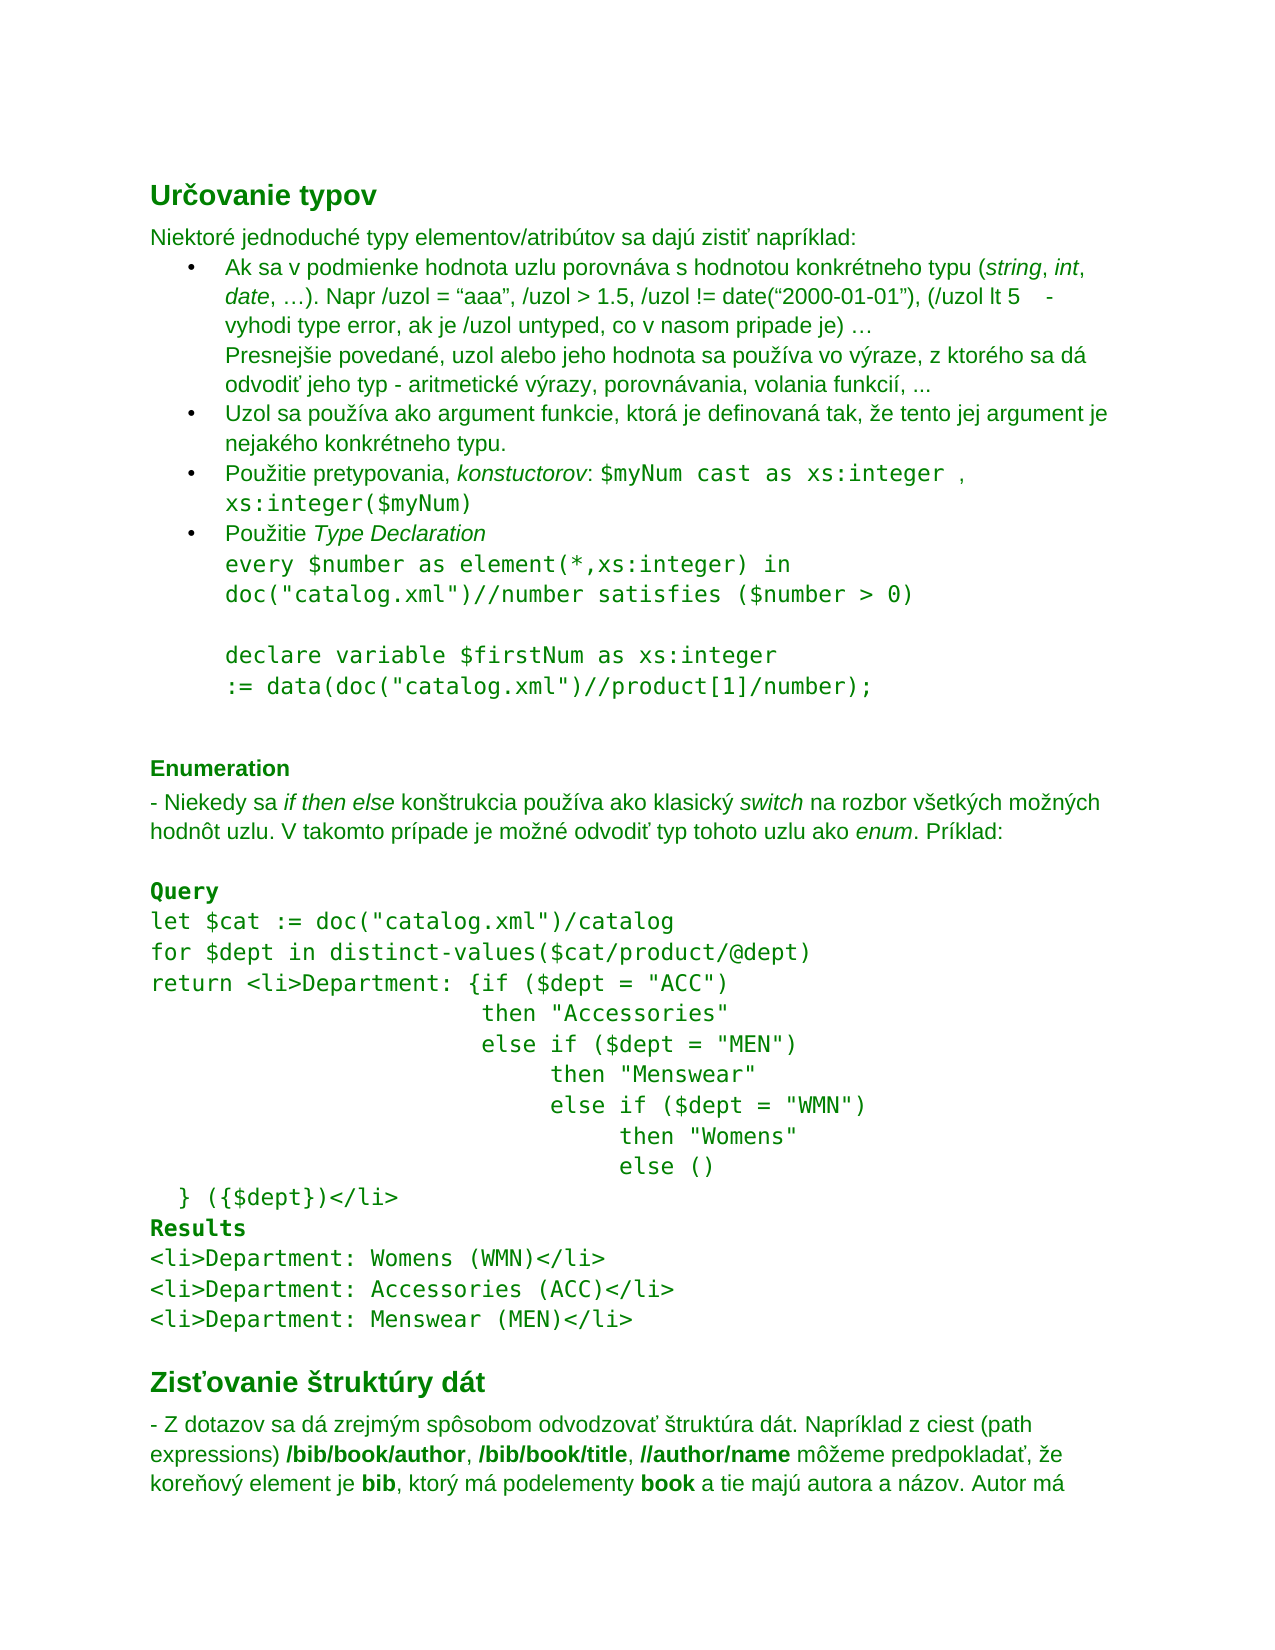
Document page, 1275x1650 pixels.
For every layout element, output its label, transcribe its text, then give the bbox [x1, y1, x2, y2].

list Ak sa v podmienke hodnota uzlu porovnáva s hodnotou konkrétneho typu (string, int, date, …). Napr /uzol = “aaa”, /uzol > 1.5, /uzol != date(“2000-01-01”), (/uzol lt 5 - vyhodi type error, ak je /uzol untyped, co v nasom pripade je) … Presnejšie povedané, uzol alebo jeho hodnota sa používa vo výraze, z ktorého sa dá odvodiť jeho typ - aritmetické výrazy, porovnávania, volania funkcií, ... [187, 254, 1125, 397]
list := data(doc("catalog.xml")//product[1]/number); [187, 673, 1125, 700]
list Použitie pretypovania, konstuctorov: $myNum cast as xs:integer , xs:integer($myNum) [187, 460, 1125, 517]
text then "Menswear" [150, 1062, 1125, 1088]
text let $cat := doc("catalog.xml")/catalog [150, 908, 1125, 935]
subtitle Určovanie typov [150, 179, 1125, 212]
text Results [150, 1215, 1125, 1241]
list Uzol sa používa ako argument funkcie, ktorá je definovaná tak, že tento jej argument je nejakého konkrétneho typu. [187, 401, 1125, 456]
text for $dept in distinct-values($cat/product/@dept) [150, 939, 1125, 966]
text else if ($dept = "MEN") [150, 1031, 1125, 1058]
list Použitie Type Declaration every $number as element(*,xs:integer) in doc("catalog.xml")//number satisfies ($number > 0) declare variable $firstNum as xs:integer [187, 521, 1125, 669]
text then "Accessories" [150, 1000, 1125, 1027]
text else () [150, 1153, 1125, 1180]
subtitle Enumeration [150, 756, 1125, 782]
text <li>Department: Accessories (ACC)</li> [150, 1276, 1125, 1303]
text - Niekedy sa if then else konštrukcia používa ako klasický switch na rozbor všetkých možných hodnôt uzlu. V takomto prípade je možné odvodiť typ tohoto uzlu ako enum. Príklad: [150, 790, 1125, 845]
text } ({$dept})</li> [150, 1184, 1125, 1211]
text else if ($dept = "WMN") [150, 1092, 1125, 1119]
text Niektoré jednoduché typy elementov/atribútov sa dajú zistiť napríklad: [150, 225, 1125, 251]
text then "Womens" [150, 1123, 1125, 1149]
text Query [150, 878, 1125, 904]
subtitle Zisťovanie štruktúry dát [150, 1366, 1125, 1399]
text - Z dotazov sa dá zrejmým spôsobom odvodzovať štruktúra dát. Napríklad z ciest (path expressions) /bib/book/author, /bib/book/title, //author/name môžeme predpokladať, že koreňový element je bib, ktorý má podelementy book a tie majú autora a názov. Autor má [150, 1412, 1125, 1496]
text <li>Department: Womens (WMN)</li> [150, 1245, 1125, 1272]
text return <li>Department: {if ($dept = "ACC") [150, 970, 1125, 996]
text <li>Department: Menswear (MEN)</li> [150, 1307, 1125, 1333]
